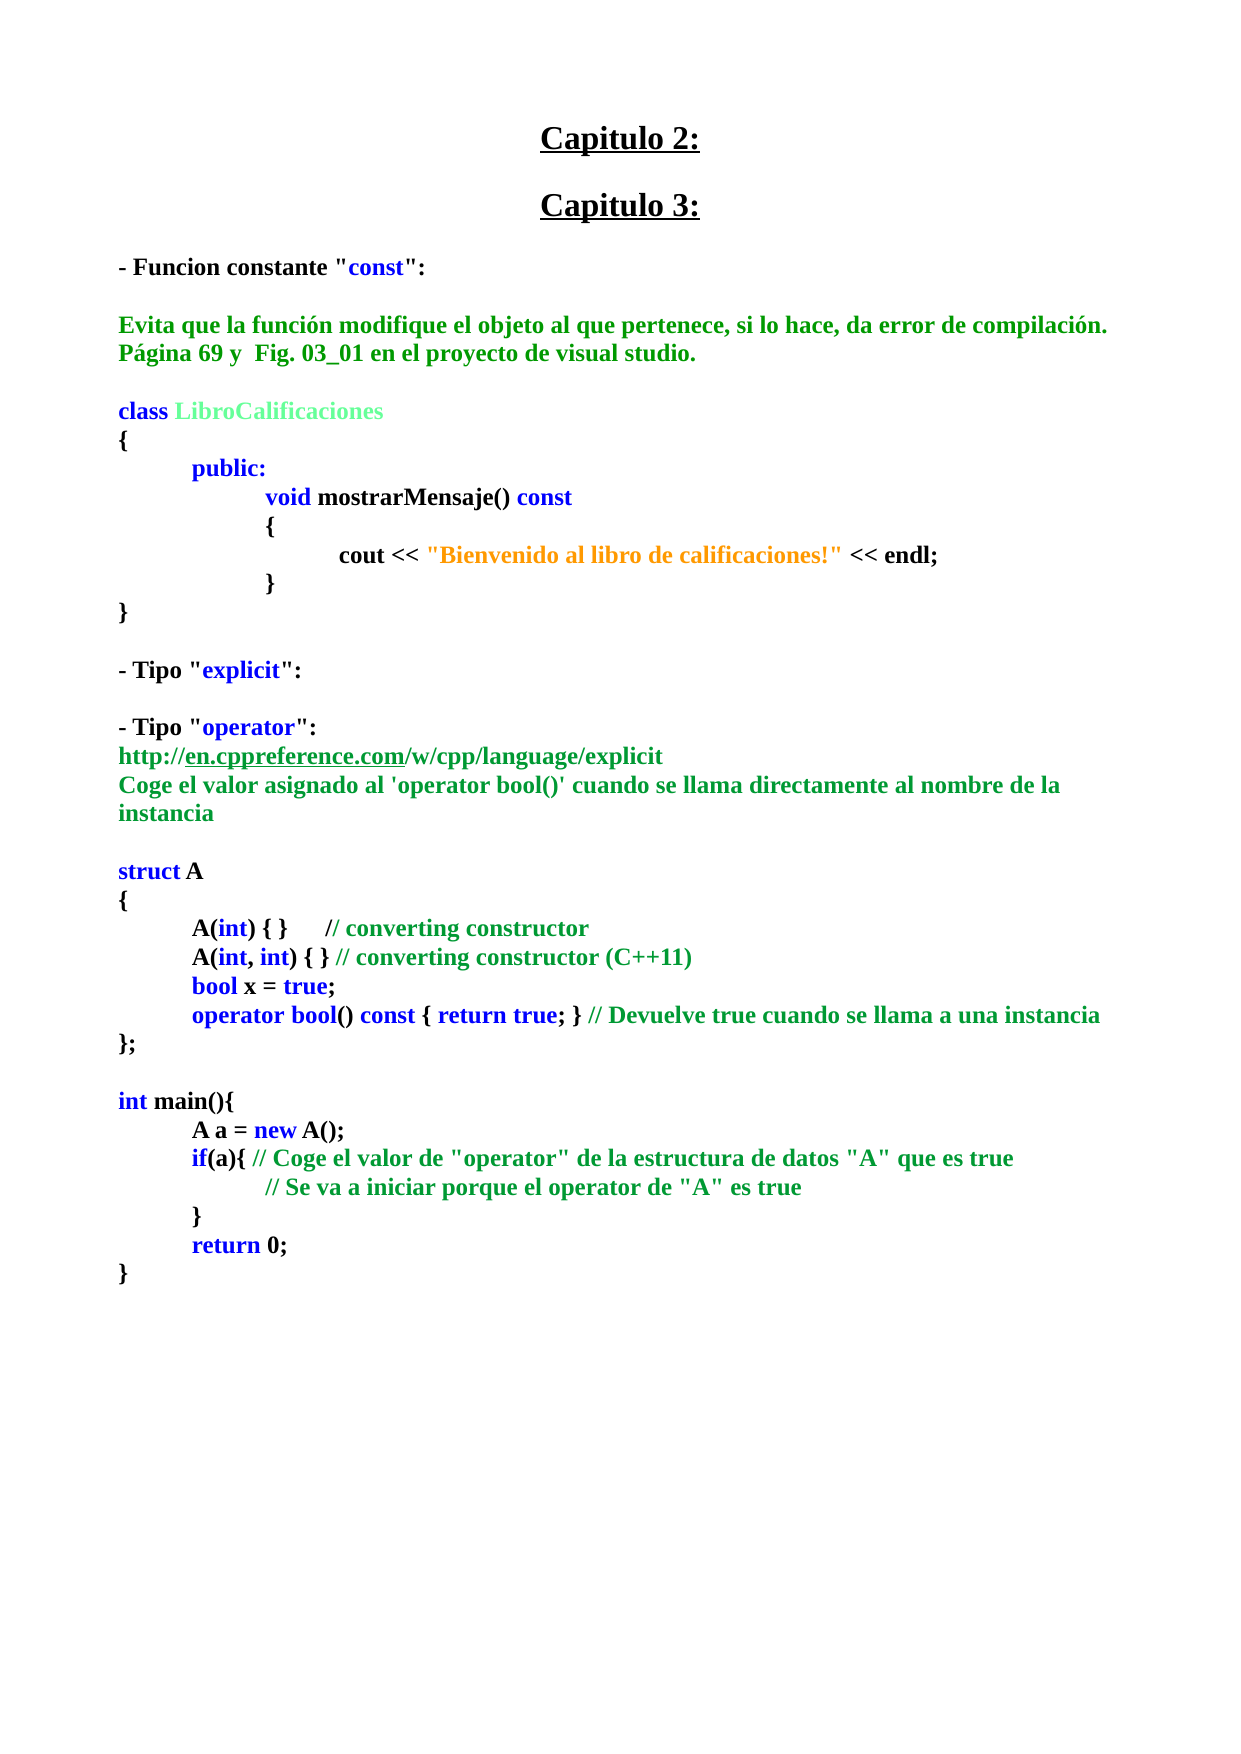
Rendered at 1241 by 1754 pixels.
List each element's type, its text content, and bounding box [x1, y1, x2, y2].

text Página 69 y Fig. 03_01 en el proyecto de visual studio. [118, 338, 1122, 367]
text http://en.cppreference.com/w/cpp/language/explicit [118, 741, 1122, 770]
text struct A { A(int) { } // converting constructor A(int, int) { } // converting constructor (C++11) [118, 827, 1122, 971]
text cout << "Bienvenido al libro de calificaciones!" << endl; [118, 540, 1122, 568]
text } [118, 568, 1122, 597]
text bool x = true; operator bool() const { return true; } // Devuelve true cuando se llama a una instancia }; [118, 971, 1122, 1057]
text Coge el valor asignado al 'operator bool()' cuando se llama directamente al nombre de la instancia [118, 770, 1122, 827]
text int main(){ [118, 1086, 1122, 1115]
text } [118, 1258, 1122, 1287]
text void mostrarMensaje() const [118, 482, 1122, 511]
text class LibroCalificaciones [118, 396, 1122, 425]
text public: [118, 453, 1122, 482]
text { [118, 511, 1122, 540]
text Evita que la función modifique el objeto al que pertenece, si lo hace, da error de compilación. [118, 310, 1122, 338]
text - Tipo "operator": [118, 712, 1122, 741]
text - Tipo "explicit": [118, 655, 1122, 683]
text if(a){ // Coge el valor de "operator" de la estructura de datos "A" que es true [118, 1143, 1122, 1172]
text A a = new A(); [118, 1115, 1122, 1143]
text { [118, 425, 1122, 453]
text // Se va a iniciar porque el operator de "A" es true [118, 1172, 1122, 1201]
text } [118, 597, 1122, 626]
text return 0; [118, 1230, 1122, 1258]
text } [118, 1201, 1122, 1230]
text Capitulo 3: [118, 185, 1122, 223]
text - Funcion constante "const": [118, 252, 1122, 281]
text Capitulo 2: [118, 118, 1122, 156]
